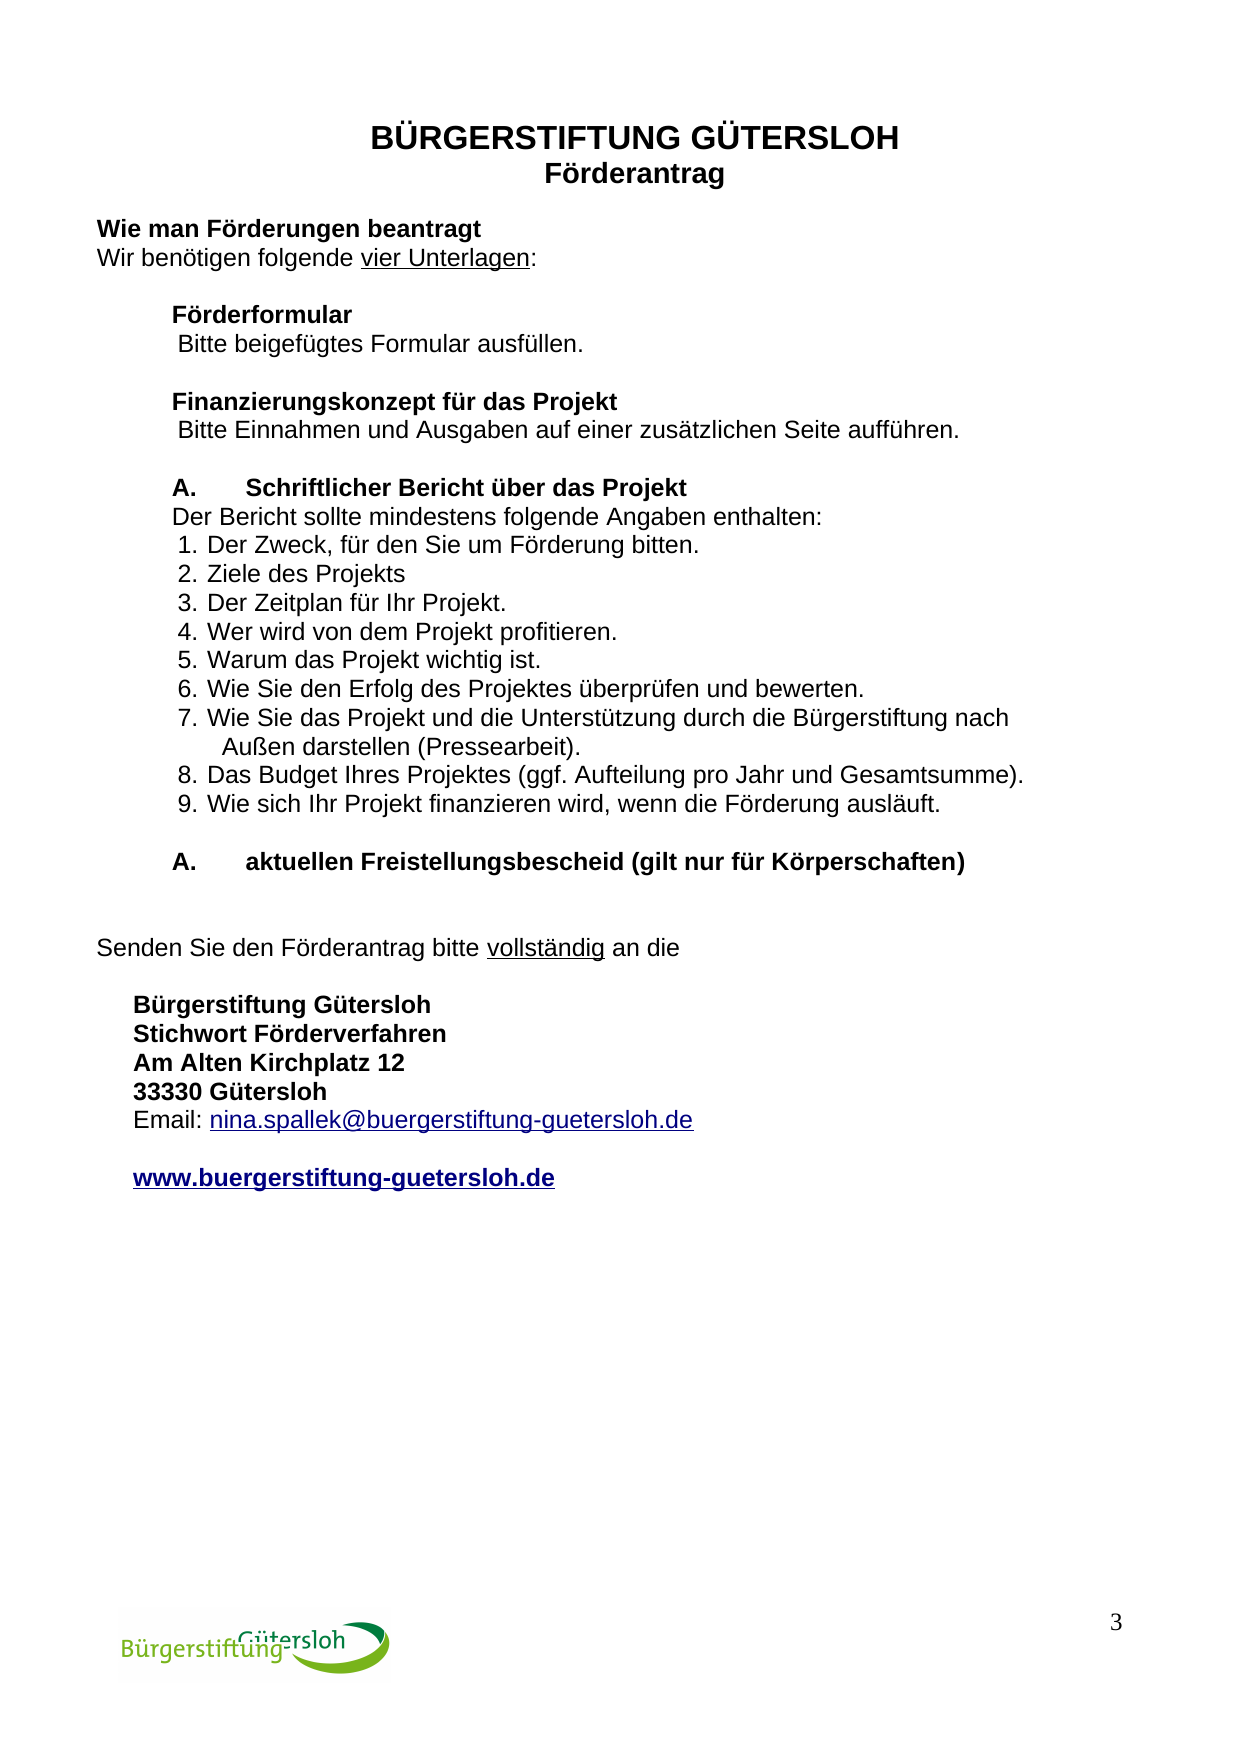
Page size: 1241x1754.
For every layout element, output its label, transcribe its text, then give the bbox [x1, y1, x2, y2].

picture [118, 1607, 391, 1683]
list Wie Sie das Projekt und die Unterstützung durch die Bürgerstiftung nach [177, 703, 1211, 732]
text Bitte beigefügtes Formular ausfüllen. [177, 329, 1211, 358]
list Der Zeitplan für Ihr Projekt. [177, 588, 1211, 617]
list Wie Sie den Erfolg des Projektes überprüfen und bewerten. [177, 674, 1211, 703]
list Wer wird von dem Projekt profitieren. [177, 617, 1211, 645]
text www.buergerstiftung-guetersloh.de [133, 1163, 1211, 1192]
list aktuellen Freistellungsbescheid (gilt nur für Körperschaften) [172, 847, 1211, 875]
list Ziele des Projekts [177, 559, 1211, 588]
list Wie sich Ihr Projekt finanzieren wird, wenn die Förderung ausläuft. [177, 789, 1211, 818]
text Bürgerstiftung Gütersloh [133, 990, 1211, 1019]
text Wir benötigen folgende vier Unterlagen: [97, 243, 1211, 272]
text Bitte Einnahmen und Ausgaben auf einer zusätzlichen Seite aufführen. [177, 415, 1211, 444]
text Außen darstellen (Pressearbeit). [222, 732, 1211, 760]
list Der Zweck, für den Sie um Förderung bitten. [177, 530, 1211, 559]
subtitle BÜRGERSTIFTUNG GÜTERSLOH [59, 118, 1211, 157]
text Stichwort Förderverfahren [133, 1019, 1211, 1048]
subtitle Finanzierungskonzept für das Projekt [172, 387, 1211, 415]
subtitle Förderformular [172, 300, 1211, 329]
text Email: nina.spallek@buergerstiftung-guetersloh.de [133, 1105, 1211, 1134]
subtitle Am Alten Kirchplatz 12 [133, 1048, 1211, 1077]
list Das Budget Ihres Projektes (ggf. Aufteilung pro Jahr und Gesamtsumme). [177, 760, 1211, 789]
list Warum das Projekt wichtig ist. [177, 645, 1211, 674]
text 33330 Gütersloh [133, 1077, 1211, 1105]
list Schriftlicher Bericht über das Projekt [172, 473, 1211, 502]
text Senden Sie den Förderantrag bitte vollständig an die [96, 933, 1211, 962]
text Wie man Förderungen beantragt [97, 214, 1211, 243]
text Der Bericht sollte mindestens folgende Angaben enthalten: [172, 502, 1211, 530]
subtitle Förderantrag [59, 157, 1211, 190]
